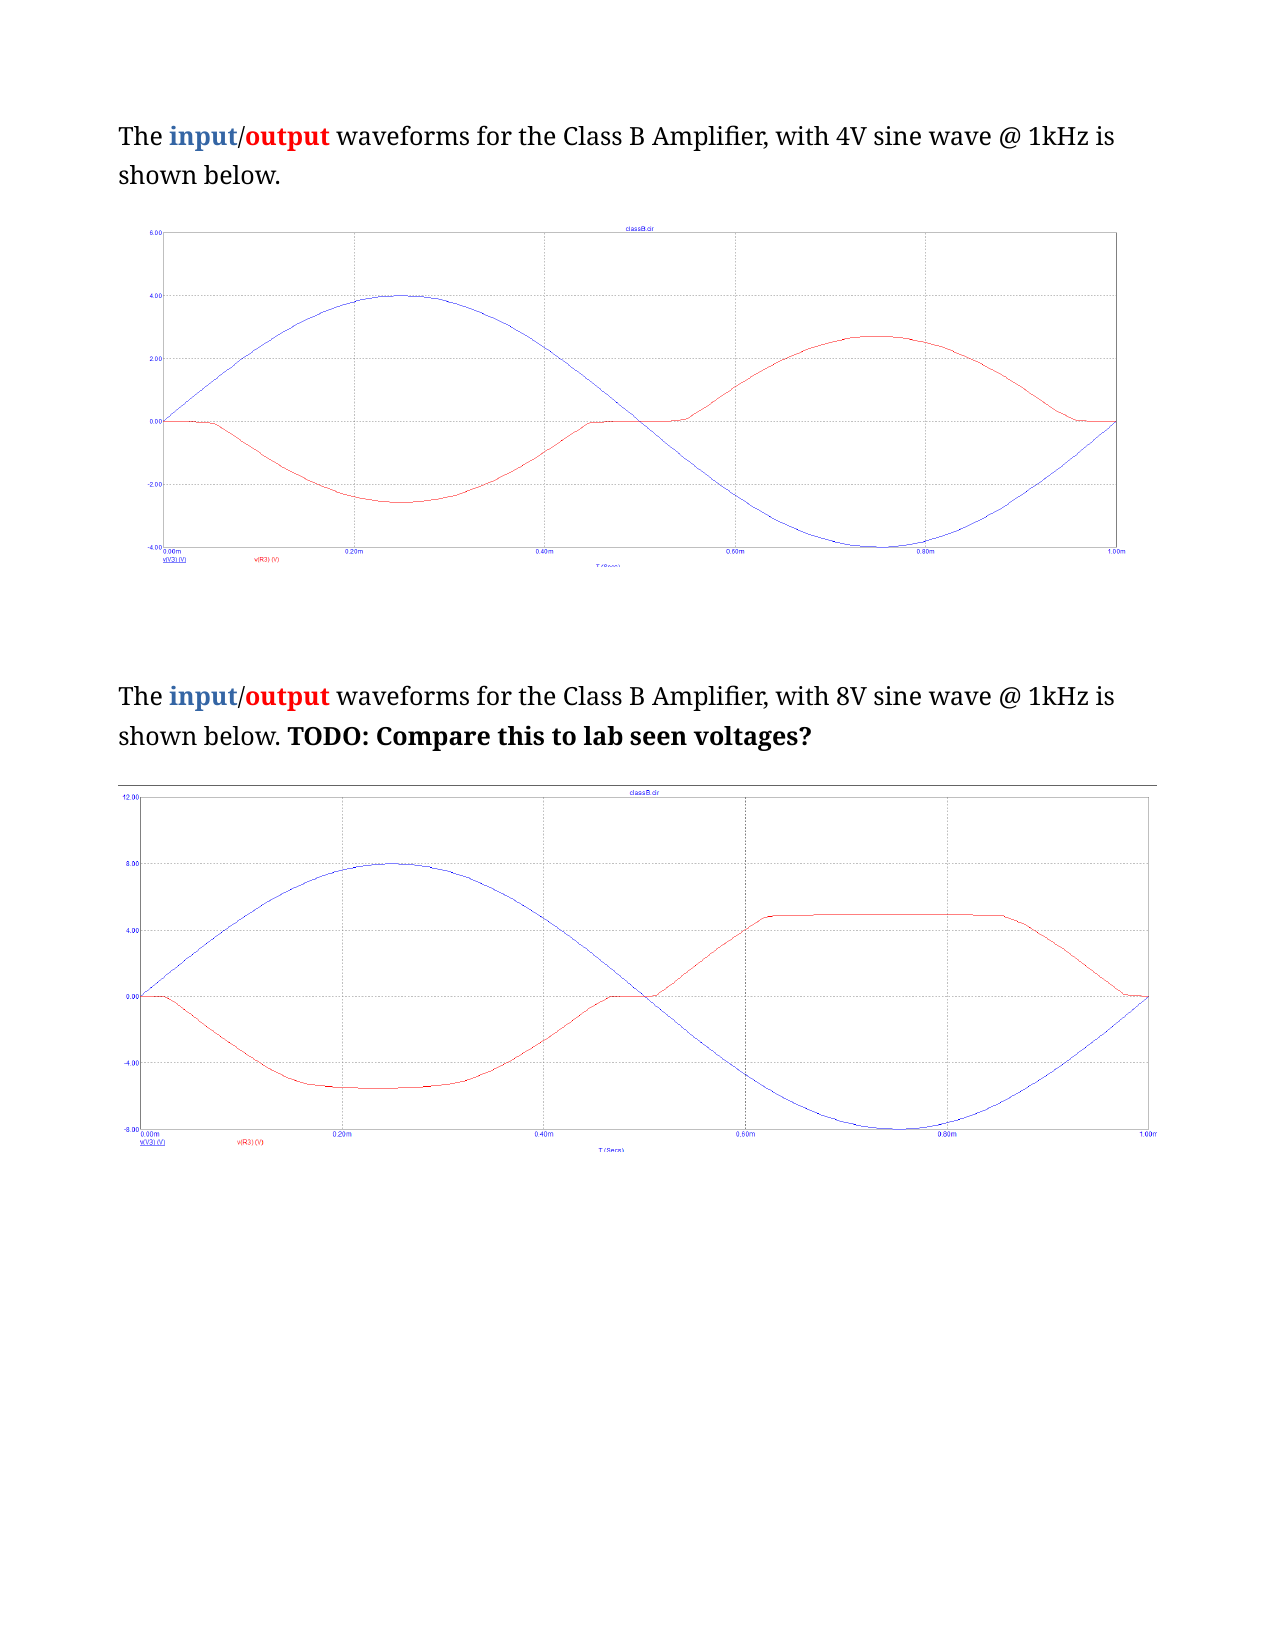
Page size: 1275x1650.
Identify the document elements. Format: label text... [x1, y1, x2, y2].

text The input/output waveforms for the Class B Amplifier, with 8V sine wave @ 1kHz is shown below. TODO: Compare this to lab seen voltages? [118, 679, 1157, 752]
picture [118, 785, 1157, 1152]
picture [145, 226, 1130, 567]
text The input/output waveforms for the Class B Amplifier, with 4V sine wave @ 1kHz is shown below. [118, 118, 1157, 191]
